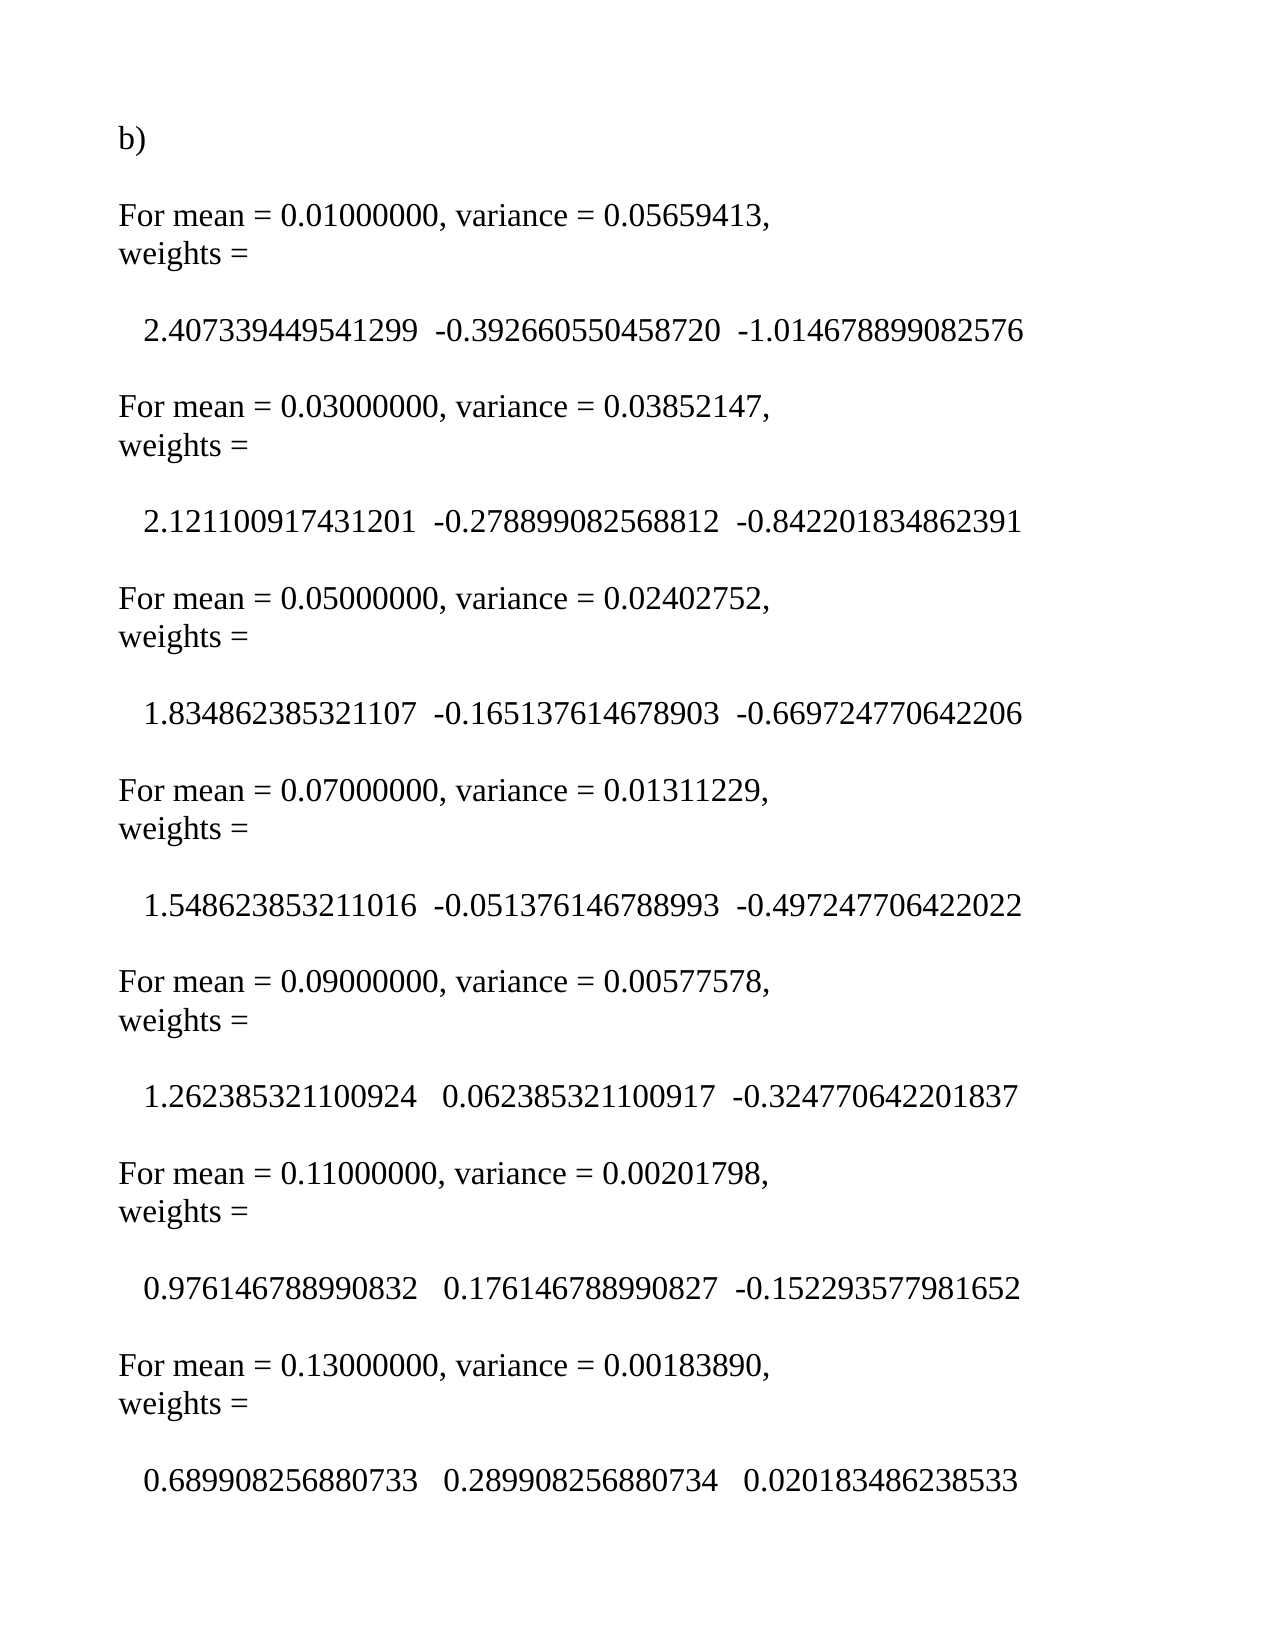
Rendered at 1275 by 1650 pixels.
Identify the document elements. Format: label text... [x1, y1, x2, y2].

text weights = [118, 616, 1157, 655]
text 0.976146788990832 0.176146788990827 -0.152293577981652 [118, 1268, 1157, 1306]
text For mean = 0.09000000, variance = 0.00577578, [118, 961, 1157, 1000]
text For mean = 0.07000000, variance = 0.01311229, [118, 770, 1157, 808]
text 2.407339449541299 -0.392660550458720 -1.014678899082576 [118, 310, 1157, 348]
text 2.121100917431201 -0.278899082568812 -0.842201834862391 [118, 501, 1157, 540]
text weights = [118, 1383, 1157, 1421]
text weights = [118, 808, 1157, 846]
text 0.689908256880733 0.289908256880734 0.020183486238533 [118, 1460, 1157, 1498]
text 1.262385321100924 0.062385321100917 -0.324770642201837 [118, 1076, 1157, 1115]
text For mean = 0.01000000, variance = 0.05659413, [118, 195, 1157, 233]
text For mean = 0.03000000, variance = 0.03852147, [118, 386, 1157, 425]
text weights = [118, 233, 1157, 271]
text For mean = 0.13000000, variance = 0.00183890, [118, 1345, 1157, 1383]
text For mean = 0.05000000, variance = 0.02402752, [118, 578, 1157, 616]
text For mean = 0.11000000, variance = 0.00201798, [118, 1153, 1157, 1191]
text 1.548623853211016 -0.051376146788993 -0.497247706422022 [118, 885, 1157, 923]
text 1.834862385321107 -0.165137614678903 -0.669724770642206 [118, 693, 1157, 731]
text weights = [118, 1191, 1157, 1230]
text weights = [118, 425, 1157, 463]
text b) [118, 118, 1157, 156]
text weights = [118, 1000, 1157, 1038]
